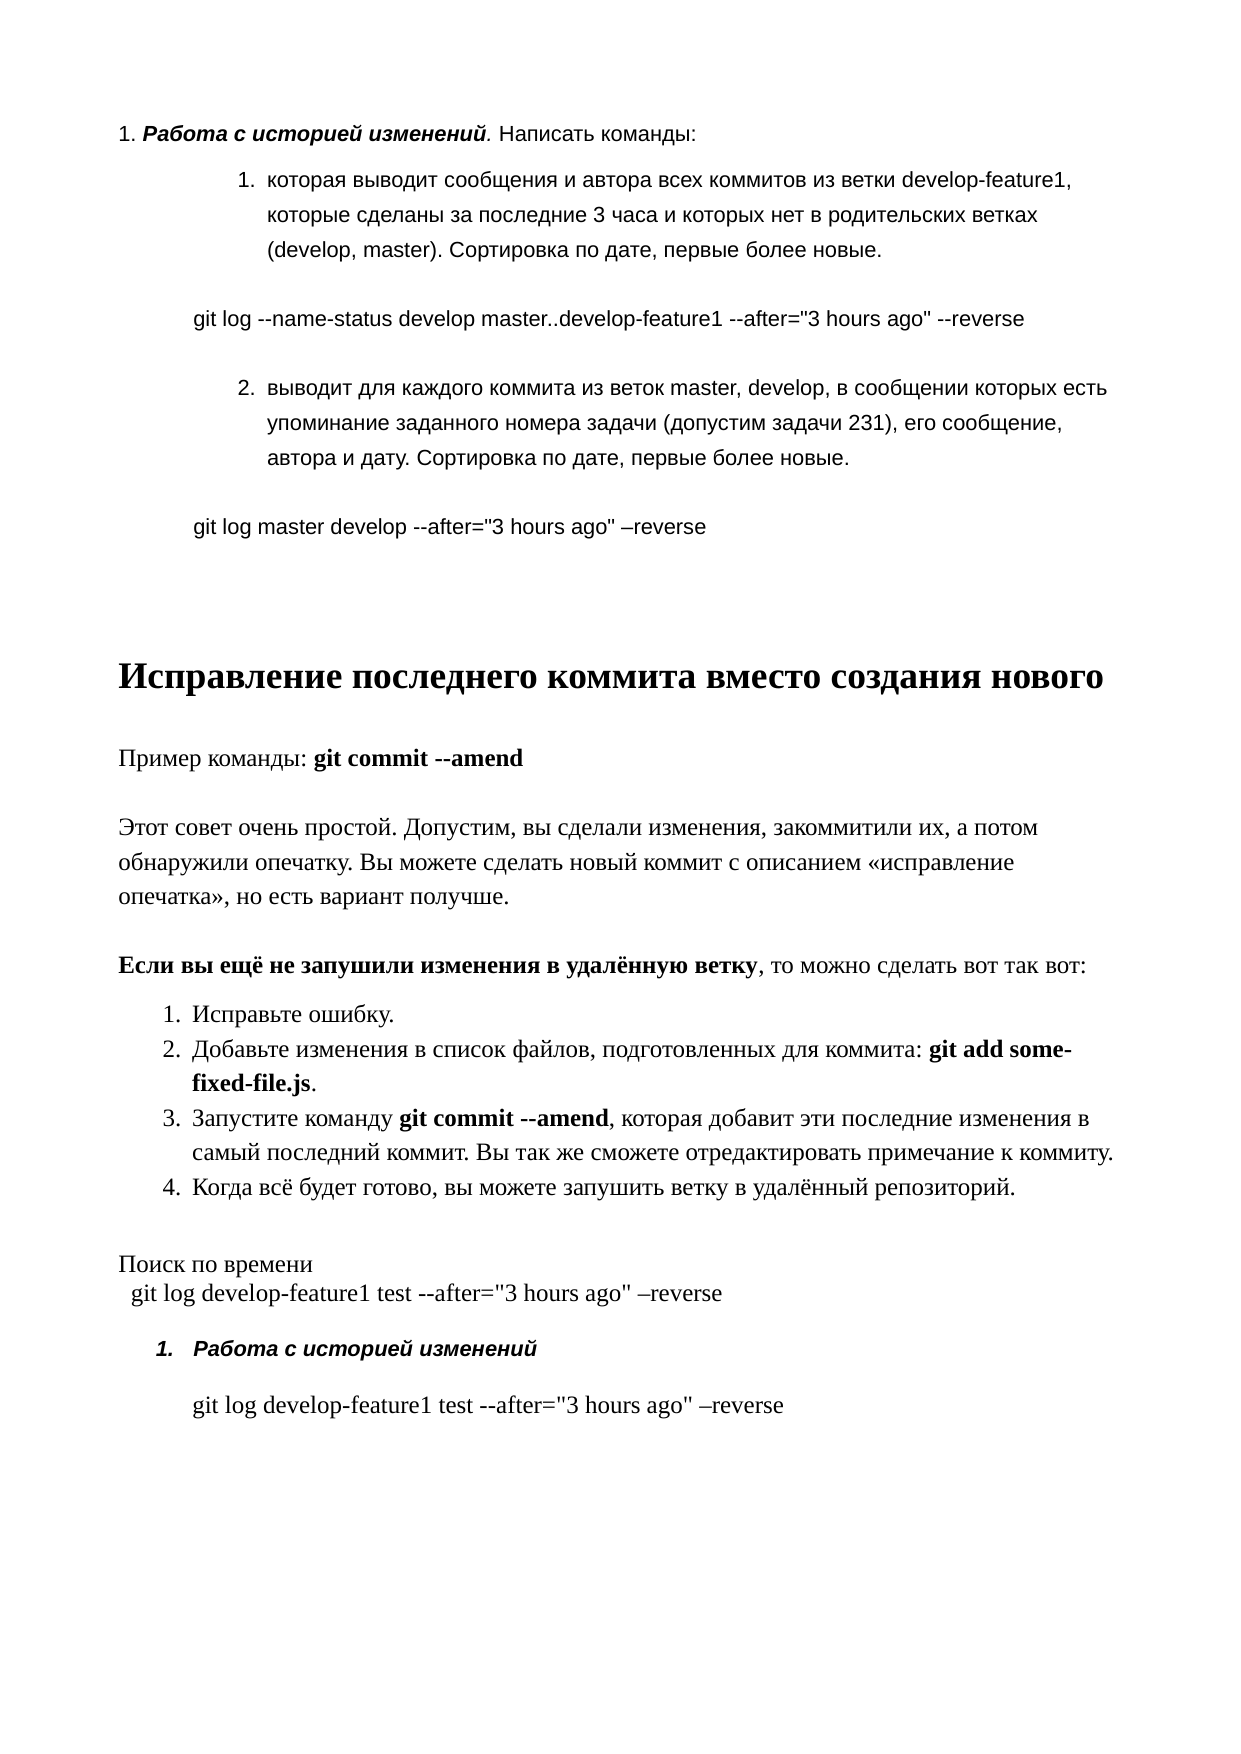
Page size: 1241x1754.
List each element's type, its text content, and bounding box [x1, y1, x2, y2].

text git log develop-feature1 test --after="3 hours ago" –reverse [118, 1278, 1122, 1307]
subtitle Исправление последнего коммита вместо создания нового [118, 653, 1122, 696]
list Работа с историей изменений [156, 1336, 1122, 1361]
text git log master develop --after="3 hours ago" –reverse [193, 514, 1122, 539]
text Пример команды: git commit --amend Этот совет очень простой. Допустим, вы сделали изменения, закоммитили их, а потом обнаружили опечатку. Вы можете сделать новый коммит с описанием «исправление опечатка», но есть вариант получше. Если вы ещё не запушили изменения в удалённую ветку, то можно сделать вот так вот: [118, 709, 1122, 979]
text Поиск по времени [118, 1249, 1122, 1278]
list Запустите команду git commit --amend, которая добавит эти последние изменения в самый последний коммит. Вы так же сможете отредактировать примечание к коммиту. [162, 1103, 1122, 1166]
list Когда всё будет готово, вы можете запушить ветку в удалённый репозиторий. [162, 1172, 1122, 1201]
list Исправьте ошибку. [162, 999, 1122, 1028]
text 1. Работа с историей изменений. Написать команды: [118, 118, 1122, 147]
list Добавьте изменения в список файлов, подготовленных для коммита: git add some-fixed-file.js. [162, 1034, 1122, 1097]
list которая выводит сообщения и автора всех коммитов из ветки develop-feature1, которые сделаны за последние 3 часа и которых нет в родительских ветках (develop, master). Сортировка по дате, первые более новые. [237, 167, 1122, 262]
list выводит для каждого коммита из веток master, develop, в сообщении которых есть упоминание заданного номера задачи (допустим задачи 231), его сообщение, автора и дату. Сортировка по дате, первые более новые. [237, 375, 1122, 470]
text git log develop-feature1 test --after="3 hours ago" –reverse [118, 1390, 1122, 1418]
text git log --name-status develop master..develop-feature1 --after="3 hours ago" --reverse [193, 306, 1122, 331]
